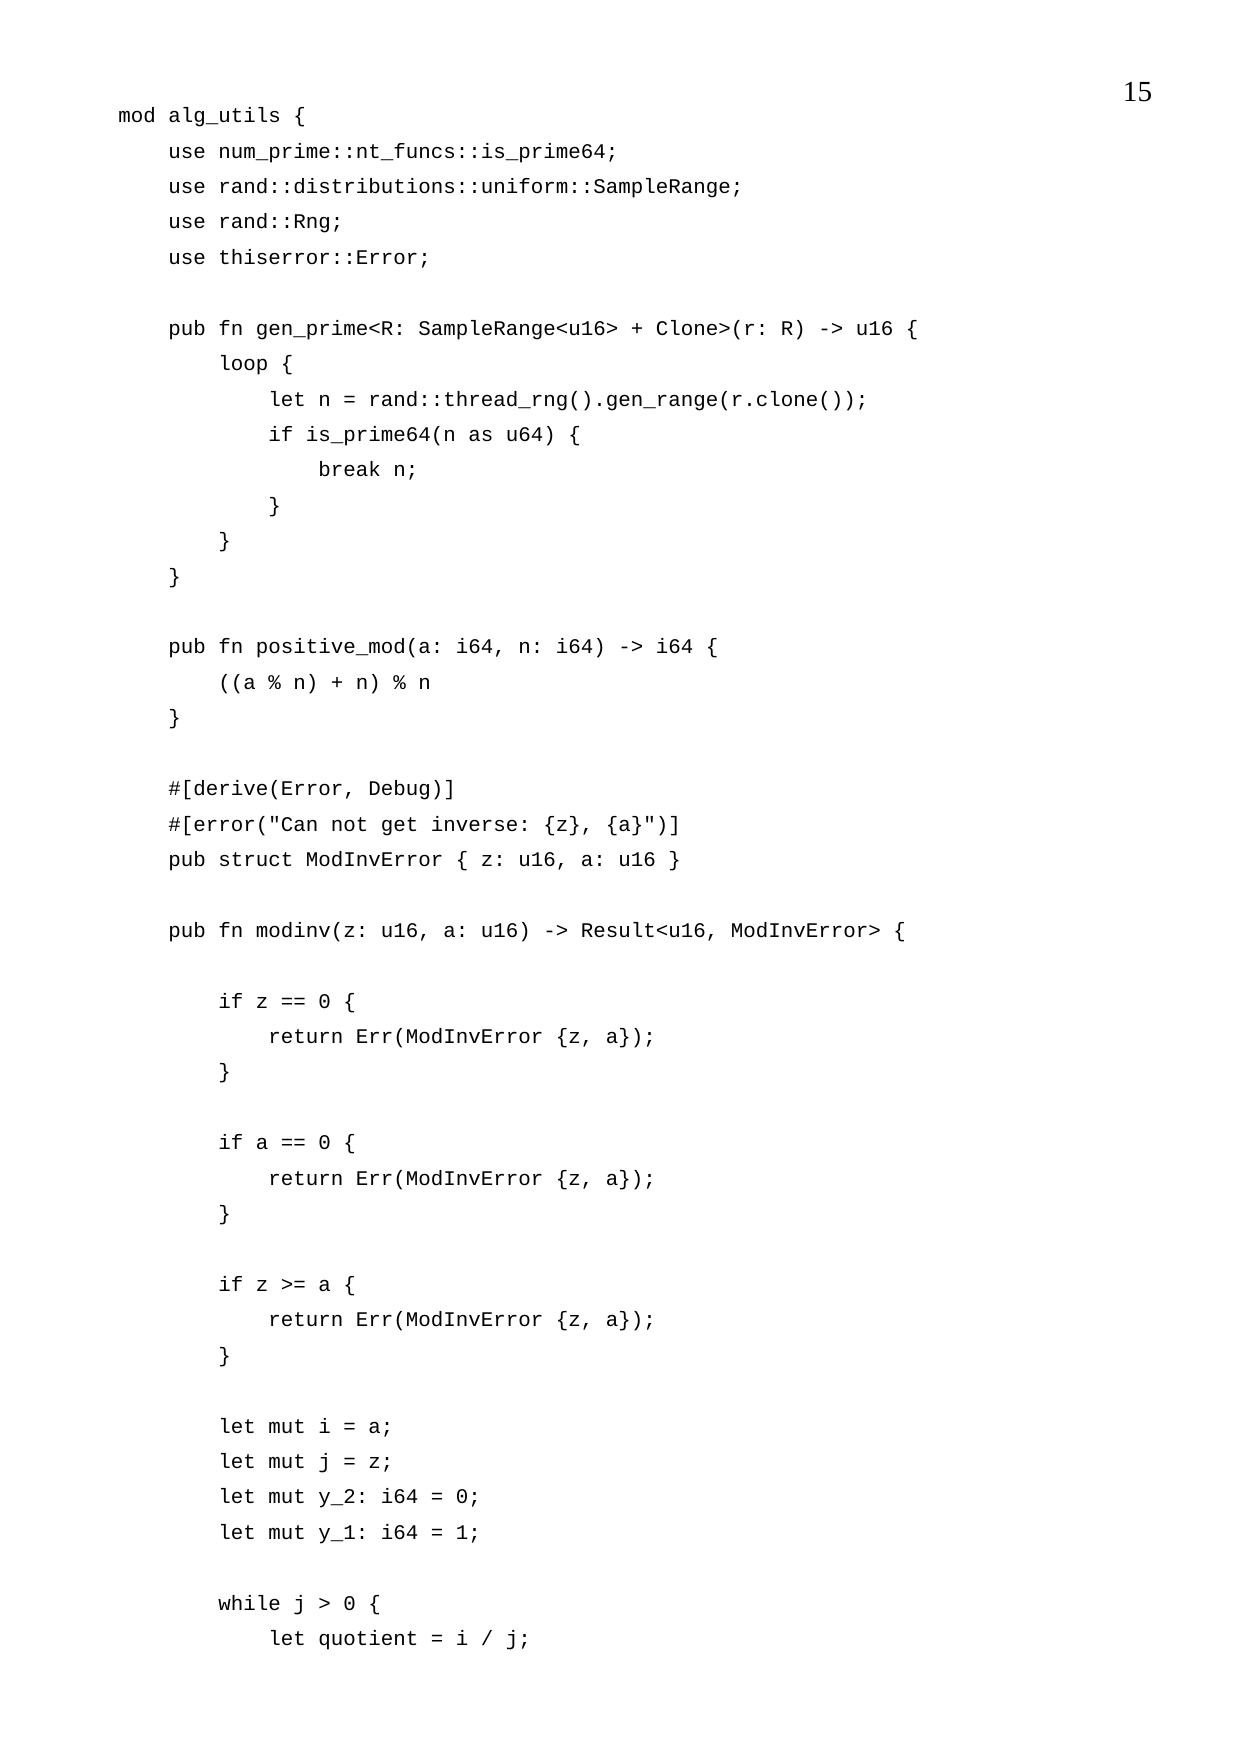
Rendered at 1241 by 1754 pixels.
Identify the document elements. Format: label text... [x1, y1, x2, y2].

text } [118, 1345, 1122, 1368]
text mod alg_utils { [118, 105, 1122, 129]
text let mut y_1: i64 = 1; [118, 1522, 1122, 1546]
text if z >= a { [118, 1274, 1122, 1298]
text pub fn gen_prime<R: SampleRange<u16> + Clone>(r: R) -> u16 { [118, 318, 1122, 341]
text #[derive(Error, Debug)] [118, 778, 1122, 802]
text use thiserror::Error; [118, 247, 1122, 271]
text let quotient = i / j; [118, 1628, 1122, 1652]
text use rand::distributions::uniform::SampleRange; [118, 176, 1122, 200]
text use rand::Rng; [118, 211, 1122, 235]
text loop { [118, 353, 1122, 377]
text } [118, 707, 1122, 731]
text return Err(ModInvError {z, a}); [118, 1309, 1122, 1333]
text let mut j = z; [118, 1451, 1122, 1475]
text let n = rand::thread_rng().gen_range(r.clone()); [118, 388, 1122, 412]
text while j > 0 { [118, 1593, 1122, 1616]
text if z == 0 { [118, 991, 1122, 1014]
text } [118, 1203, 1122, 1227]
text if is_prime64(n as u64) { [118, 424, 1122, 448]
text let mut y_2: i64 = 0; [118, 1486, 1122, 1510]
text } [118, 566, 1122, 589]
text return Err(ModInvError {z, a}); [118, 1168, 1122, 1191]
text pub struct ModInvError { z: u16, a: u16 } [118, 849, 1122, 873]
text pub fn positive_mod(a: i64, n: i64) -> i64 { [118, 636, 1122, 660]
text return Err(ModInvError {z, a}); [118, 1026, 1122, 1050]
text ((a % n) + n) % n [118, 672, 1122, 696]
text if a == 0 { [118, 1132, 1122, 1156]
text break n; [118, 459, 1122, 483]
text pub fn modinv(z: u16, a: u16) -> Result<u16, ModInvError> { [118, 920, 1122, 943]
text } [118, 530, 1122, 554]
text } [118, 1061, 1122, 1085]
text } [118, 495, 1122, 518]
text let mut i = a; [118, 1416, 1122, 1439]
text #[error("Can not get inverse: {z}, {a}")] [118, 813, 1122, 837]
text use num_prime::nt_funcs::is_prime64; [118, 141, 1122, 164]
